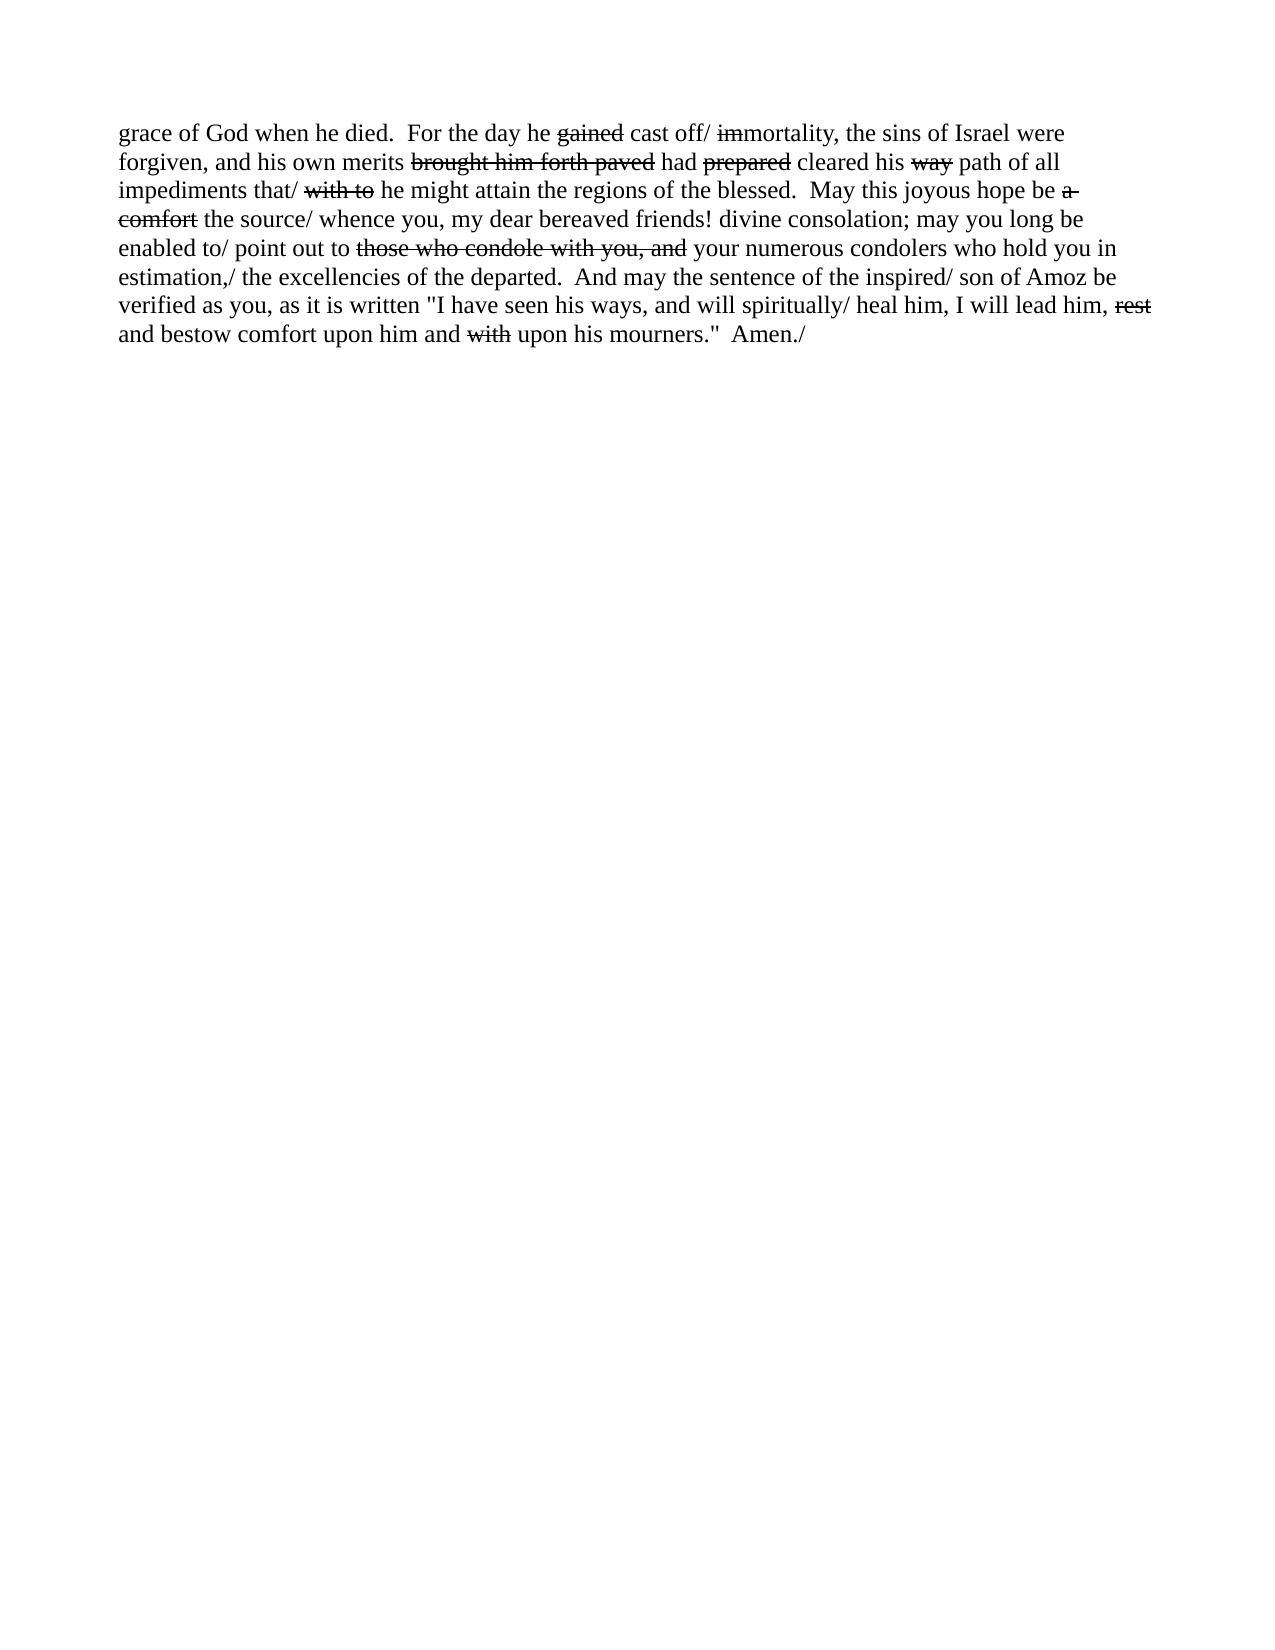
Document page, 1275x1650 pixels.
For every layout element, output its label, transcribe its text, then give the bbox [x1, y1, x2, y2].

text grace of God when he died. For the day he gained cast off/ immortality, the sins of Israel were forgiven, and his own merits brought him forth paved had prepared cleared his way path of all impediments that/ with to he might attain the regions of the blessed. May this joyous hope be a comfort the source/ whence you, my dear bereaved friends! divine consolation; may you long be enabled to/ point out to those who condole with you, and your numerous condolers who hold you in estimation,/ the excellencies of the departed. And may the sentence of the inspired/ son of Amoz be verified as you, as it is written "I have seen his ways, and will spiritually/ heal him, I will lead him, rest and bestow comfort upon him and with upon his mourners." Amen./ [118, 118, 1157, 348]
